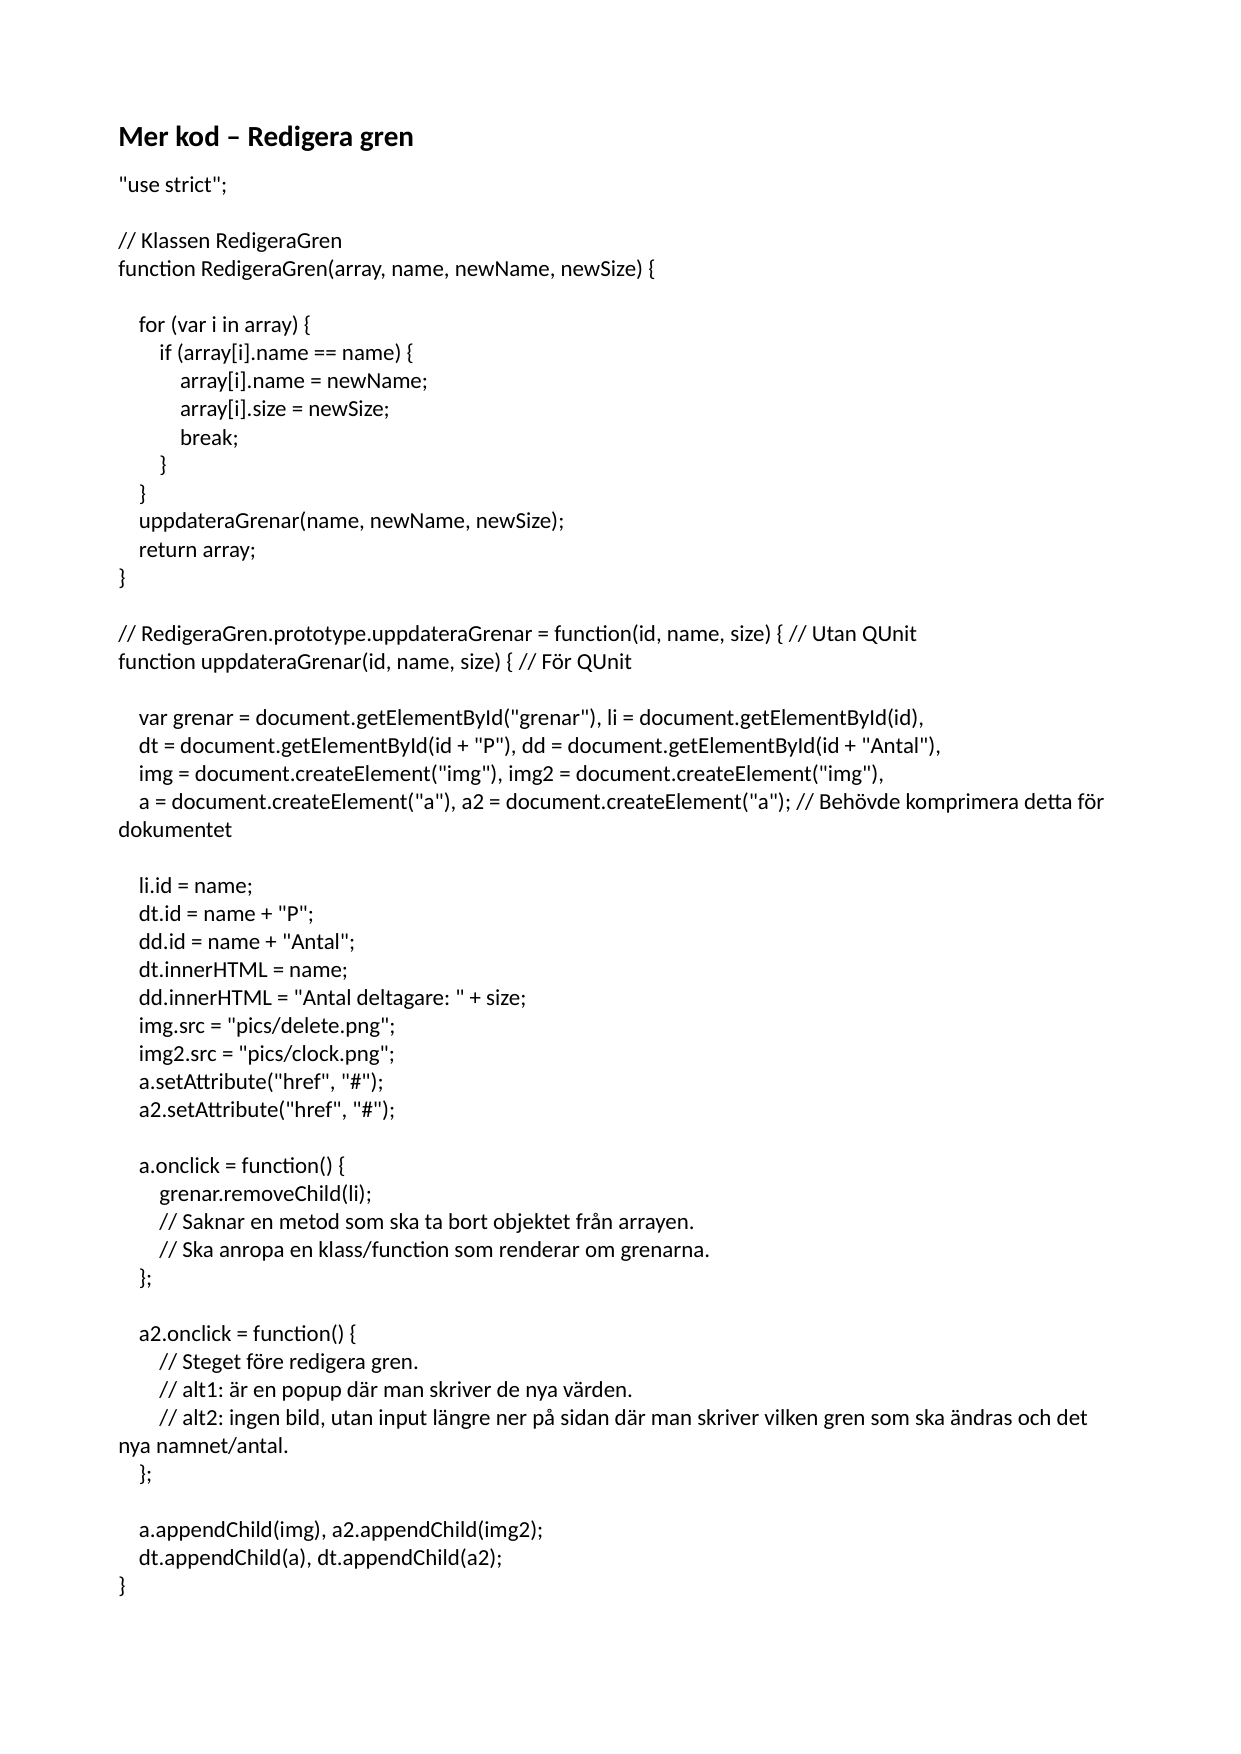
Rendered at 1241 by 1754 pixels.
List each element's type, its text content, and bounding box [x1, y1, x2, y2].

text Mer kod – Redigera gren [118, 118, 1122, 154]
text "use strict"; // Klassen RedigeraGren function RedigeraGren(array, name, newName, newSize) { for (var i in array) { if (array[i].name == name) { array[i].name = newName; array[i].size = newSize; break; } } uppdateraGrenar(name, newName, newSize); return array; } // RedigeraGren.prototype.uppdateraGrenar = function(id, name, size) { // Utan QUnit function uppdateraGrenar(id, name, size) { // För QUnit var grenar = document.getElementById("grenar"), li = document.getElementById(id), dt = document.getElementById(id + "P"), dd = document.getElementById(id + "Antal"), img = document.createElement("img"), img2 = document.createElement("img"), a = document.createElement("a"), a2 = document.createElement("a"); // Behövde komprimera detta för dokumentet li.id = name; dt.id = name + "P"; dd.id = name + "Antal"; dt.innerHTML = name; dd.innerHTML = "Antal deltagare: " + size; img.src = "pics/delete.png"; img2.src = "pics/clock.png"; a.setAttribute("href", "#"); a2.setAttribute("href", "#"); a.onclick = function() { grenar.removeChild(li); // Saknar en metod som ska ta bort objektet från arrayen. // Ska anropa en klass/function som renderar om grenarna. }; a2.onclick = function() { // Steget före redigera gren. // alt1: är en popup där man skriver de nya värden. // alt2: ingen bild, utan input längre ner på sidan där man skriver vilken gren som ska ändras och det nya namnet/antal. }; a.appendChild(img), a2.appendChild(img2); dt.appendChild(a), dt.appendChild(a2); } [118, 170, 1122, 1599]
